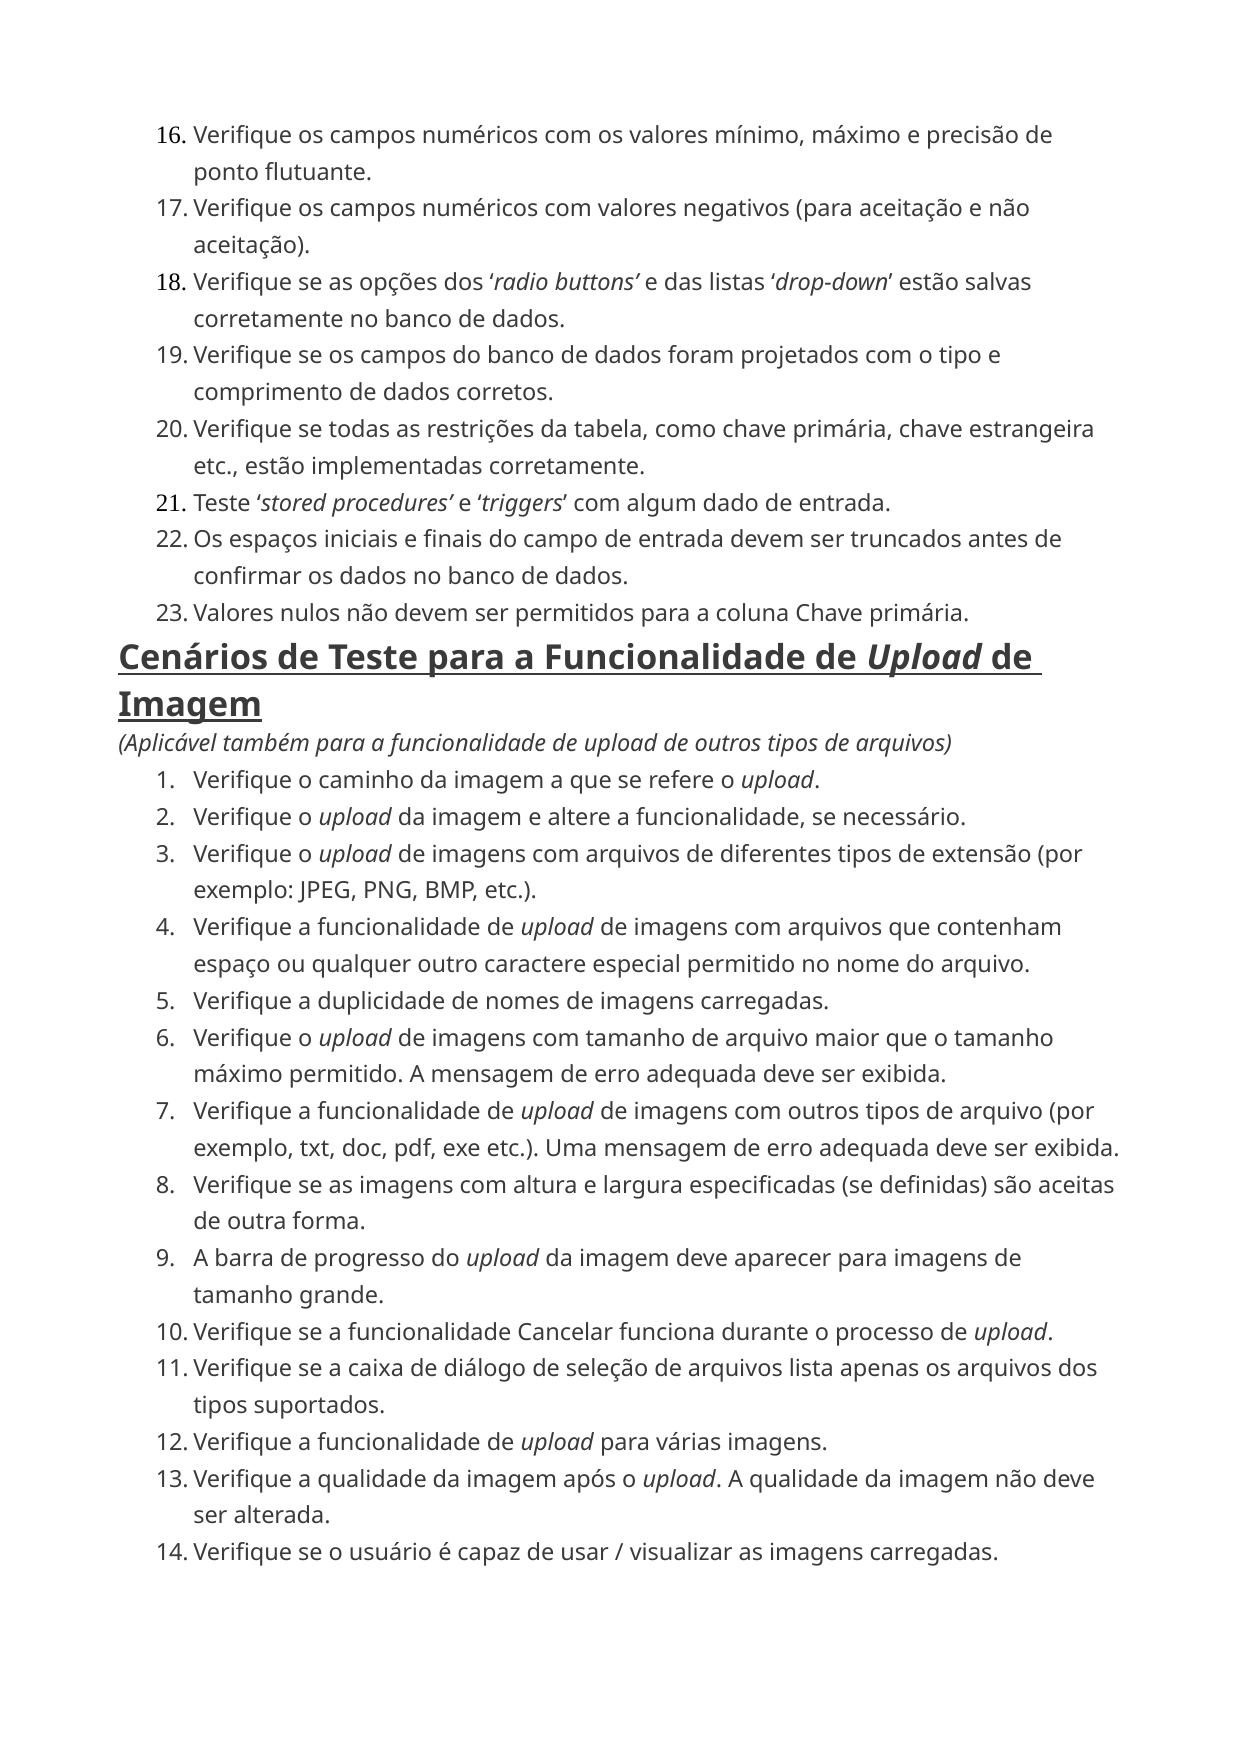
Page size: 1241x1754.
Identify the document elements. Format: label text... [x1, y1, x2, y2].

list Verifique se as imagens com altura e largura especificadas (se definidas) são aceitas de outra forma. [156, 1168, 1122, 1237]
list Valores nulos não devem ser permitidos para a coluna Chave primária. [156, 596, 1122, 628]
list Verifique se o usuário é capaz de usar / visualizar as imagens carregadas. [156, 1536, 1122, 1568]
list Verifique o upload da imagem e altere a funcionalidade, se necessário. [156, 800, 1122, 832]
list Verifique o upload de imagens com tamanho de arquivo maior que o tamanho máximo permitido. A mensagem de erro adequada deve ser exibida. [156, 1021, 1122, 1089]
text (Aplicável também para a funcionalidade de upload de outros tipos de arquivos) [118, 727, 1122, 759]
list Verifique a funcionalidade de upload de imagens com outros tipos de arquivo (por exemplo, txt, doc, pdf, exe etc.). Uma mensagem de erro adequada deve ser exibida. [156, 1094, 1122, 1163]
list Verifique o caminho da imagem a que se refere o upload. [156, 763, 1122, 795]
list Teste ‘stored procedures’ e ‘triggers’ com algum dado de entrada. [156, 486, 1122, 518]
list Verifique a funcionalidade de upload para várias imagens. [156, 1425, 1122, 1457]
list Verifique a duplicidade de nomes de imagens carregadas. [156, 984, 1122, 1016]
list Verifique a qualidade da imagem após o upload. A qualidade da imagem não deve ser alterada. [156, 1462, 1122, 1531]
list Verifique o upload de imagens com arquivos de diferentes tipos de extensão (por exemplo: JPEG, PNG, BMP, etc.). [156, 837, 1122, 906]
list Verifique se todas as restrições da tabela, como chave primária, chave estrangeira etc., estão implementadas corretamente. [156, 412, 1122, 481]
list Verifique se a caixa de diálogo de seleção de arquivos lista apenas os arquivos dos tipos suportados. [156, 1352, 1122, 1421]
list Verifique se as opções dos ‘radio buttons’ e das listas ‘drop-down’ estão salvas corretamente no banco de dados. [156, 265, 1122, 334]
list Verifique se os campos do banco de dados foram projetados com o tipo e comprimento de dados corretos. [156, 339, 1122, 407]
list Os espaços iniciais e finais do campo de entrada devem ser truncados antes de confirmar os dados no banco de dados. [156, 523, 1122, 591]
list Verifique a funcionalidade de upload de imagens com arquivos que contenham espaço ou qualquer outro caractere especial permitido no nome do arquivo. [156, 911, 1122, 979]
list Verifique se a funcionalidade Cancelar funciona durante o processo de upload. [156, 1315, 1122, 1347]
list A barra de progresso do upload da imagem deve aparecer para imagens de tamanho grande. [156, 1241, 1122, 1310]
list Verifique os campos numéricos com valores negativos (para aceitação e não aceitação). [156, 192, 1122, 260]
list Verifique os campos numéricos com os valores mínimo, máximo e precisão de ponto flutuante. [156, 118, 1122, 187]
subtitle Cenários de Teste para a Funcionalidade de Upload de Imagem [118, 633, 1122, 727]
